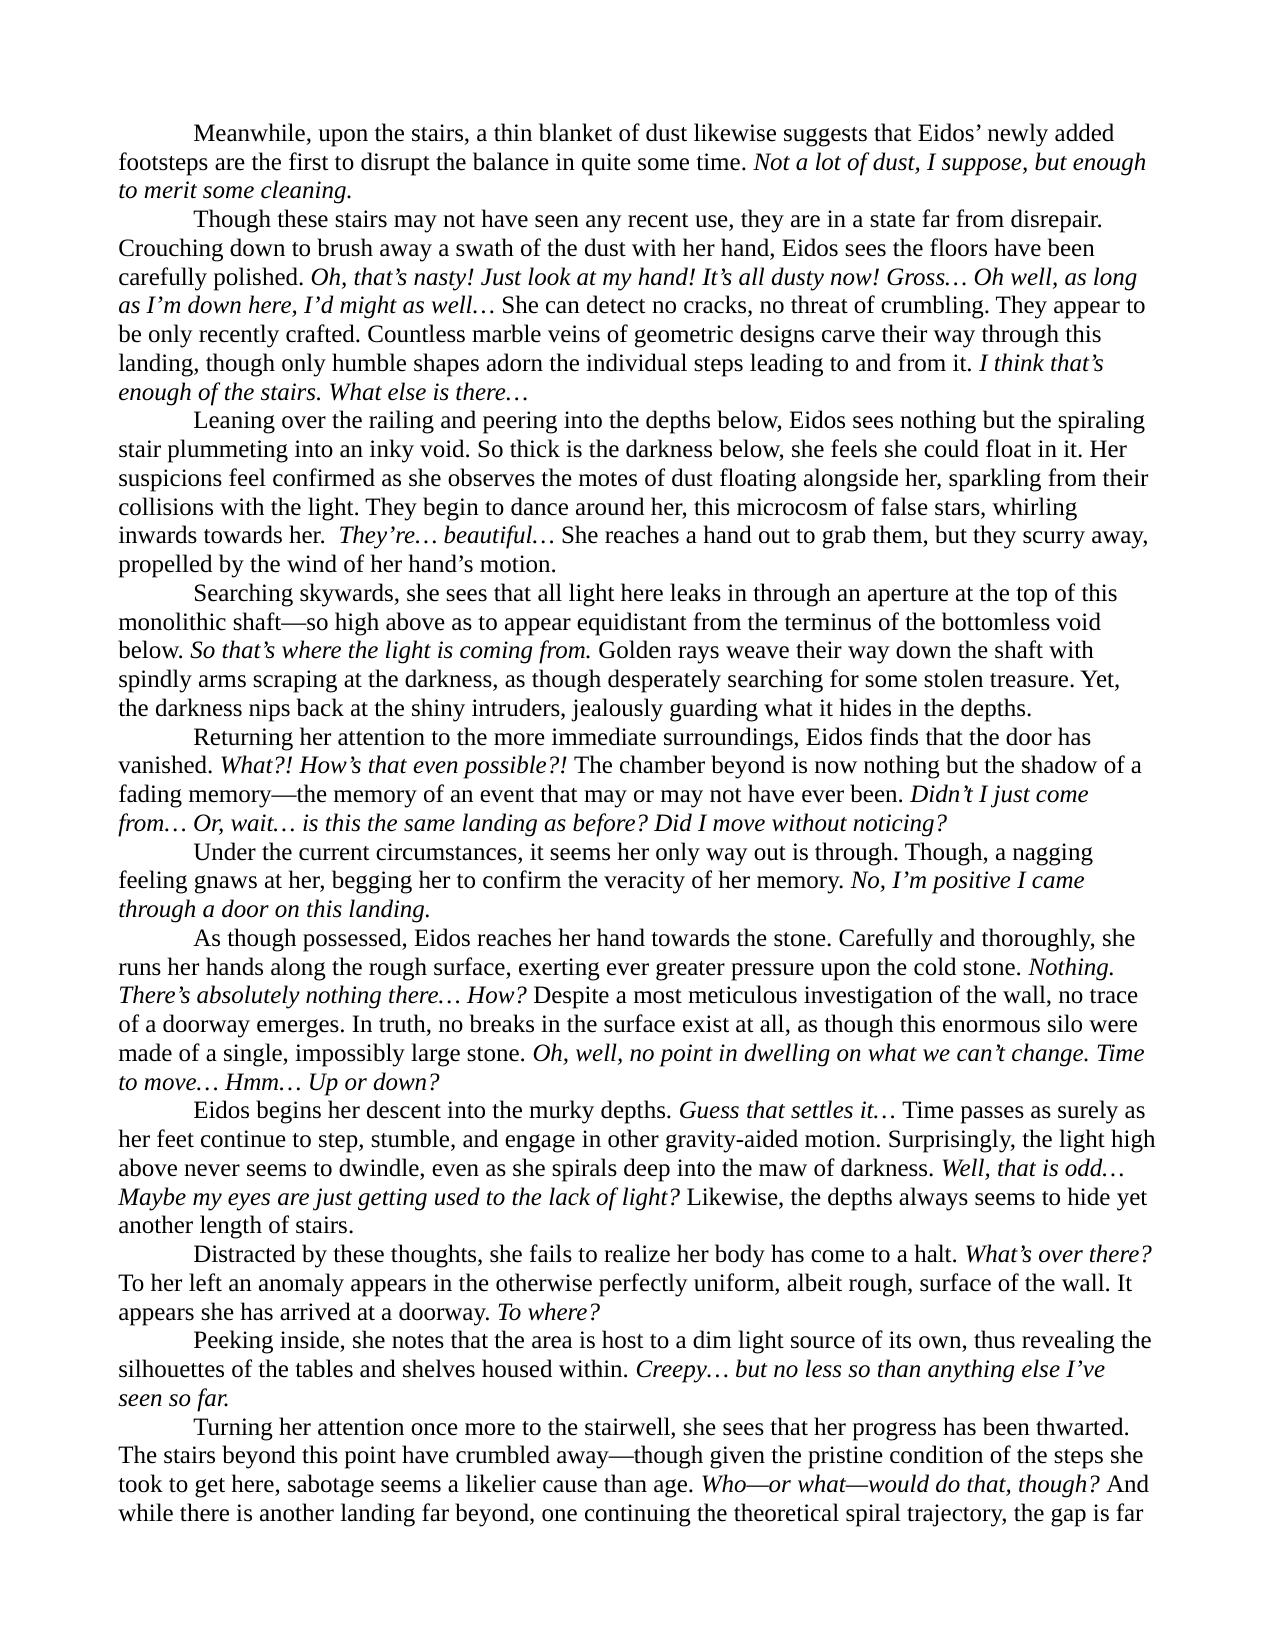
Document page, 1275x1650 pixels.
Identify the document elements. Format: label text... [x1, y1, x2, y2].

text Meanwhile, upon the stairs, a thin blanket of dust likewise suggests that Eidos’ newly added footsteps are the first to disrupt the balance in quite some time. Not a lot of dust, I suppose, but enough to merit some cleaning. Though these stairs may not have seen any recent use, they are in a state far from disrepair. Crouching down to brush away a swath of the dust with her hand, Eidos sees the floors have been carefully polished. Oh, that’s nasty! Just look at my hand! It’s all dusty now! Gross… Oh well, as long as I’m down here, I’d might as well… She can detect no cracks, no threat of crumbling. They appear to be only recently crafted. Countless marble veins of geometric designs carve their way through this landing, though only humble shapes adorn the individual steps leading to and from it. I think that’s enough of the stairs. What else is there… [118, 118, 1157, 406]
text Distracted by these thoughts, she fails to realize her body has come to a halt. What’s over there? To her left an anomaly appears in the otherwise perfectly uniform, albeit rough, surface of the wall. It appears she has arrived at a doorway. To where? Peeking inside, she notes that the area is host to a dim light source of its own, thus revealing the silhouettes of the tables and shelves housed within. Creepy… but no less so than anything else I’ve seen so far. [118, 1239, 1157, 1412]
text As though possessed, Eidos reaches her hand towards the stone. Carefully and thoroughly, she runs her hands along the rough surface, exerting ever greater pressure upon the cold stone. Nothing. There’s absolutely nothing there… How? Despite a most meticulous investigation of the wall, no trace of a doorway emerges. In truth, no breaks in the surface exist at all, as though this enormous silo were made of a single, impossibly large stone. Oh, well, no point in dwelling on what we can’t change. Time to move… Hmm… Up or down? [118, 923, 1157, 1096]
text Turning her attention once more to the stairwell, she sees that her progress has been thwarted. The stairs beyond this point have crumbled away—though given the pristine condition of the steps she took to get here, sabotage seems a likelier cause than age. Who—or what—would do that, though? And while there is another landing far beyond, one continuing the theoretical spiral trajectory, the gap is far [118, 1412, 1157, 1527]
text Leaning over the railing and peering into the depths below, Eidos sees nothing but the spiraling stair plummeting into an inky void. So thick is the darkness below, she feels she could float in it. Her suspicions feel confirmed as she observes the motes of dust floating alongside her, sparkling from their collisions with the light. They begin to dance around her, this microcosm of false stars, whirling inwards towards her. They’re… beautiful… She reaches a hand out to grab them, but they scurry away, propelled by the wind of her hand’s motion. [118, 406, 1157, 578]
text Under the current circumstances, it seems her only way out is through. Though, a nagging feeling gnaws at her, begging her to confirm the veracity of her memory. No, I’m positive I came through a door on this landing. [118, 837, 1157, 923]
text Eidos begins her descent into the murky depths. Guess that settles it… Time passes as surely as her feet continue to step, stumble, and engage in other gravity-aided motion. Surprisingly, the light high above never seems to dwindle, even as she spirals deep into the maw of darkness. Well, that is odd… Maybe my eyes are just getting used to the lack of light? Likewise, the depths always seems to hide yet another length of stairs. [118, 1096, 1157, 1239]
text Returning her attention to the more immediate surroundings, Eidos finds that the door has vanished. What?! How’s that even possible?! The chamber beyond is now nothing but the shadow of a fading memory—the memory of an event that may or may not have ever been. Didn’t I just come from… Or, wait… is this the same landing as before? Did I move without noticing? [118, 722, 1157, 837]
text Searching skywards, she sees that all light here leaks in through an aperture at the top of this monolithic shaft—so high above as to appear equidistant from the terminus of the bottomless void below. So that’s where the light is coming from. Golden rays weave their way down the shaft with spindly arms scraping at the darkness, as though desperately searching for some stolen treasure. Yet, the darkness nips back at the shiny intruders, jealously guarding what it hides in the depths. [118, 578, 1157, 722]
